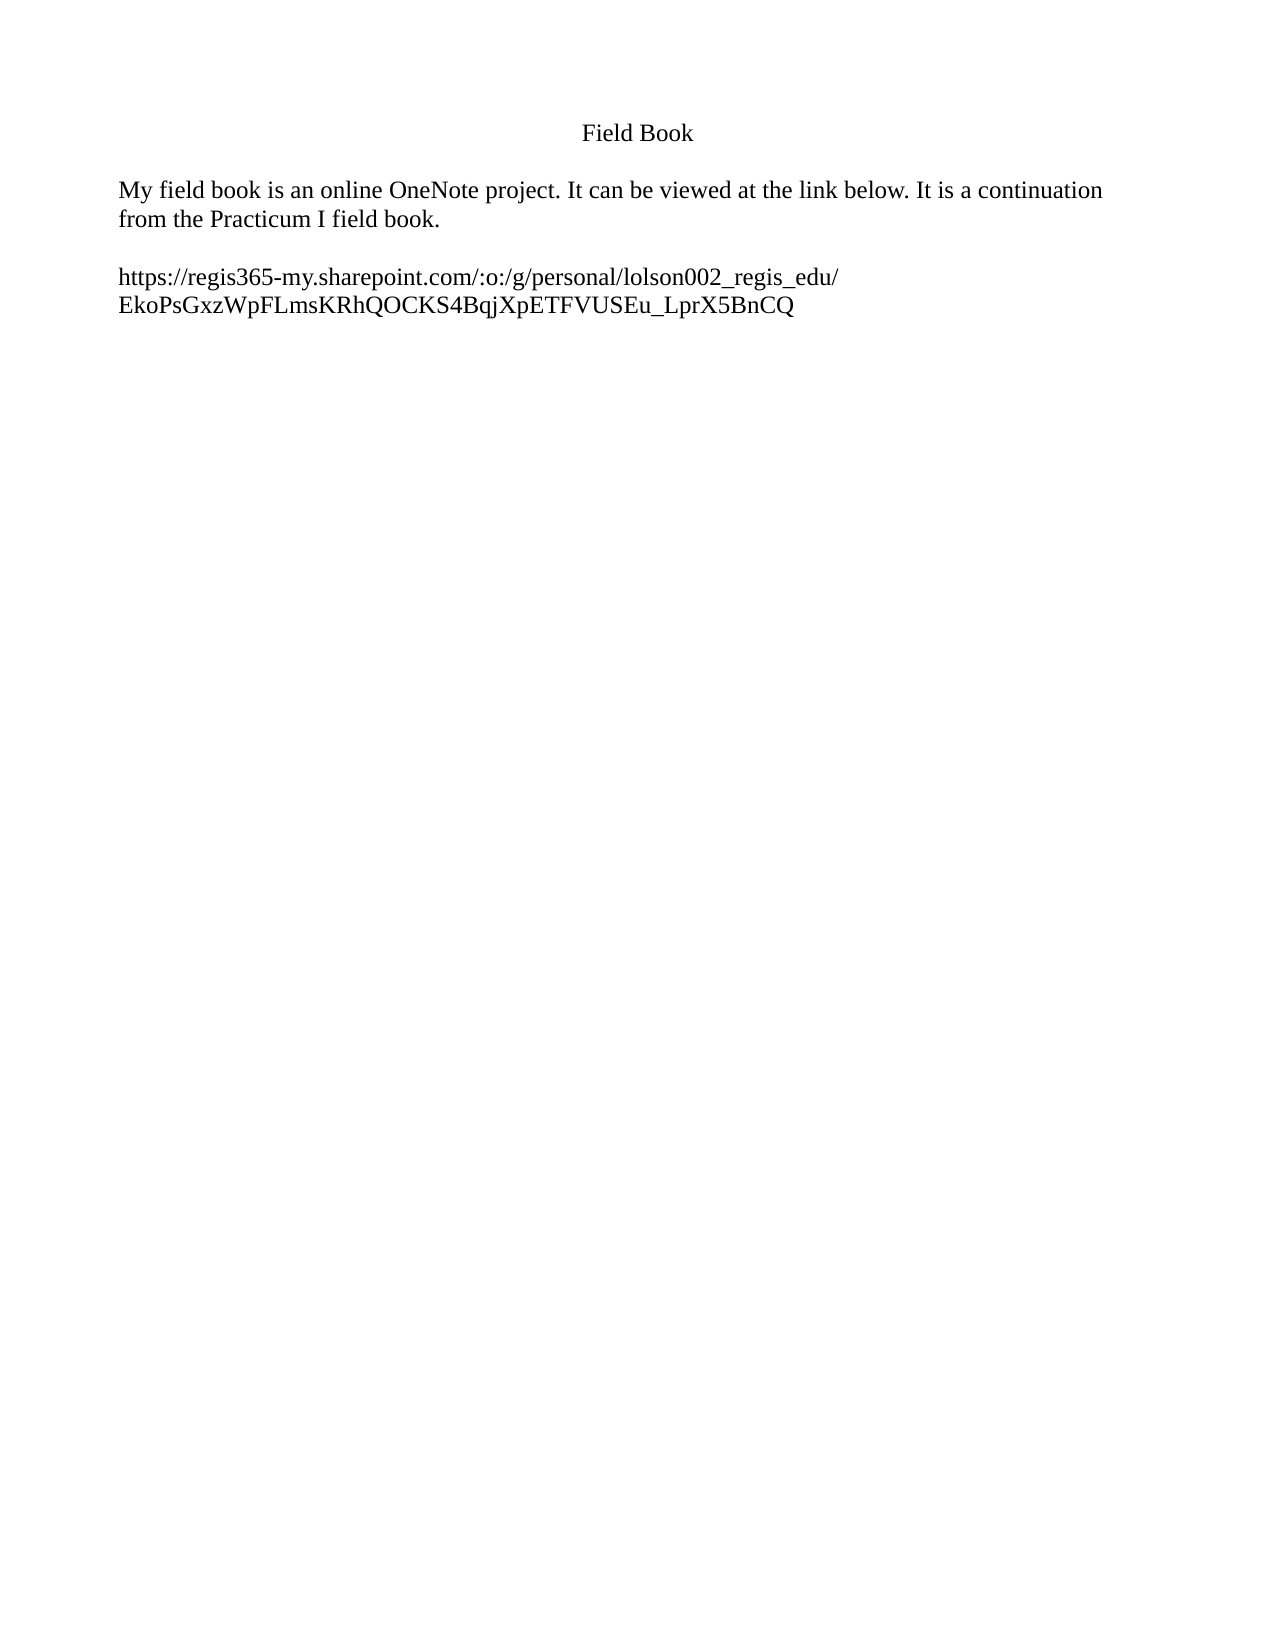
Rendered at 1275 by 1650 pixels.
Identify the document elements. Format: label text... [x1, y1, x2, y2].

text Field Book [118, 118, 1157, 147]
text My field book is an online OneNote project. It can be viewed at the link below. It is a continuation from the Practicum I field book. [118, 176, 1157, 233]
text https://regis365-my.sharepoint.com/:o:/g/personal/lolson002_regis_edu/EkoPsGxzWpFLmsKRhQOCKS4BqjXpETFVUSEu_LprX5BnCQ [118, 262, 1157, 319]
